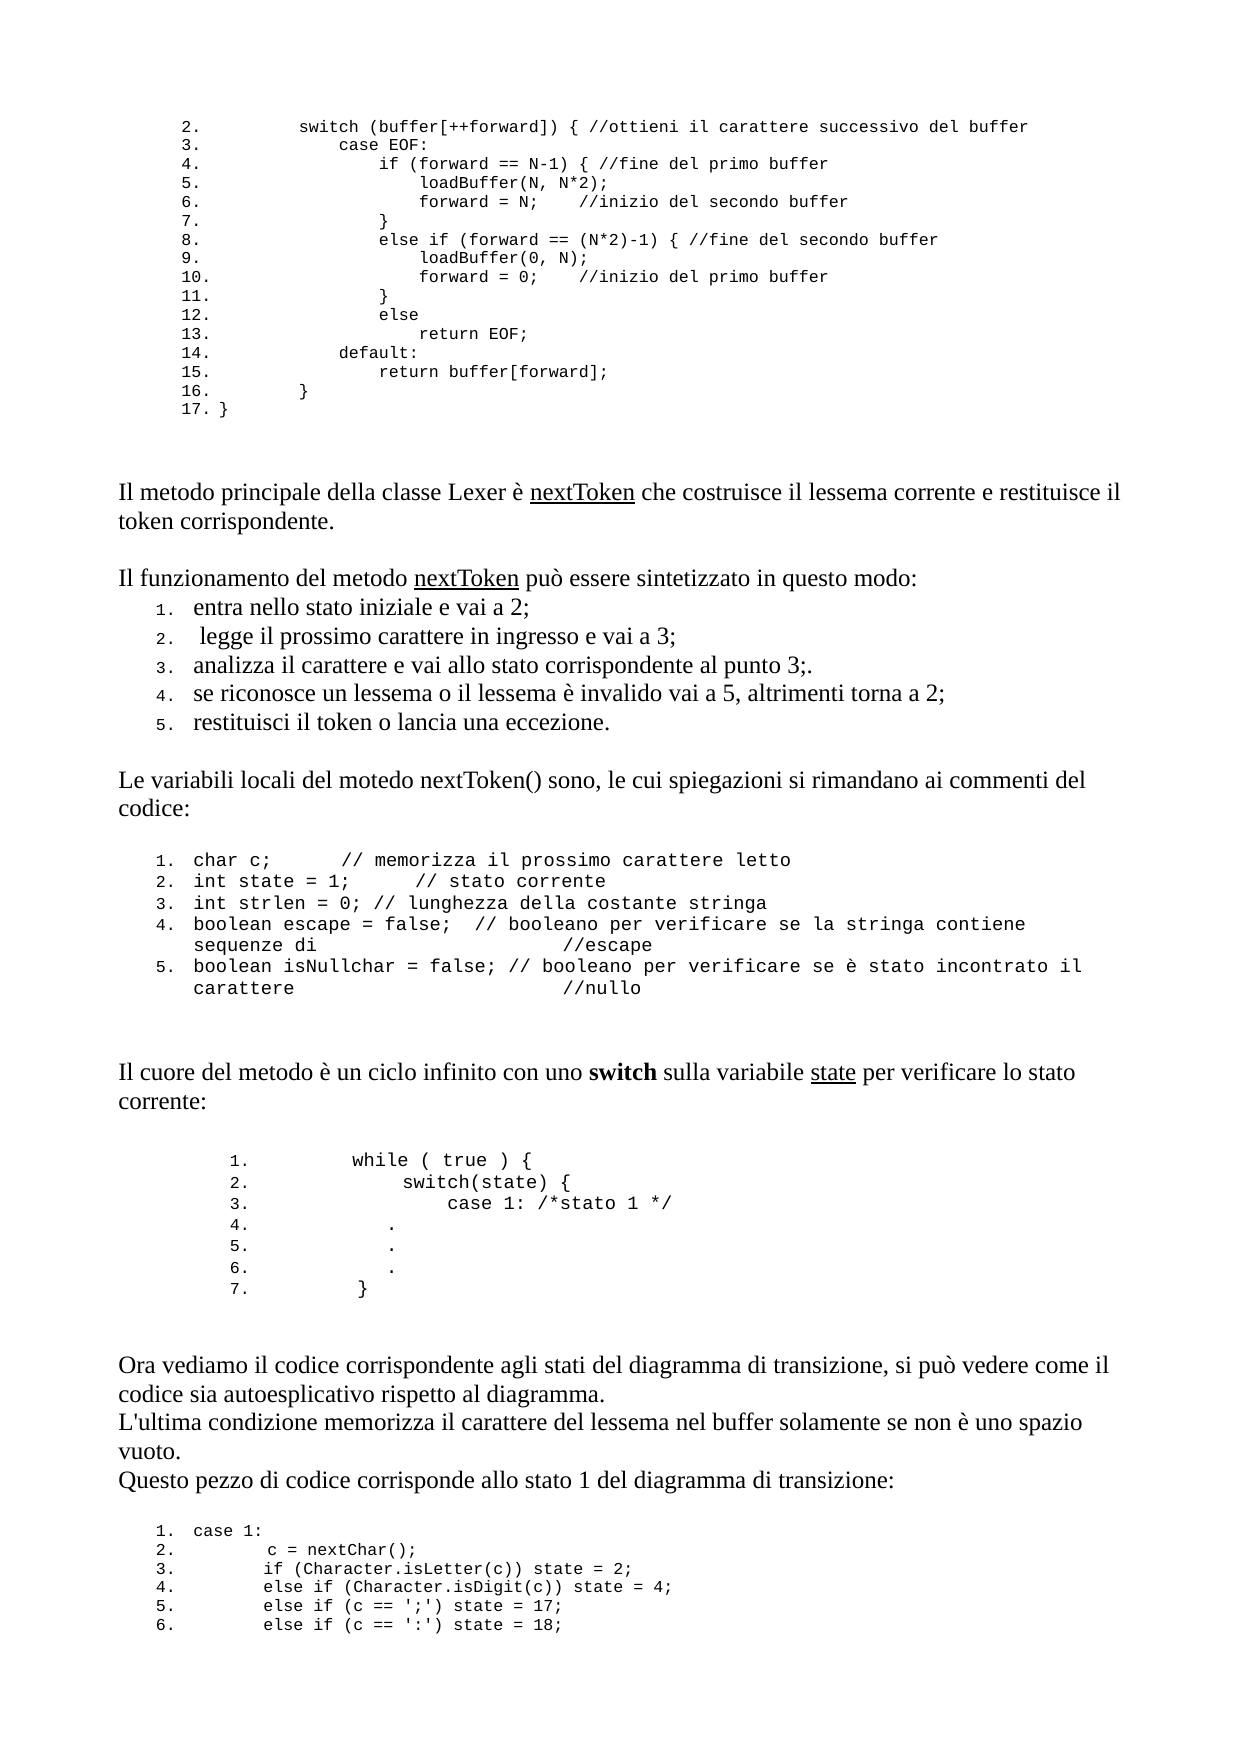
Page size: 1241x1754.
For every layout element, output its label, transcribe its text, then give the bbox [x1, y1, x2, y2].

list case 1: /*stato 1 */ [229, 1194, 1122, 1215]
text L'ultima condizione memorizza il carattere del lessema nel buffer solamente se non è uno spazio vuoto. [118, 1407, 1122, 1465]
list while ( true ) { [229, 1143, 1122, 1172]
list loadBuffer(N, N*2); [181, 175, 1122, 193]
list return buffer[forward]; [181, 363, 1122, 382]
list int state = 1; // stato corrente [156, 872, 1122, 893]
list switch(state) { [229, 1172, 1122, 1194]
text Il cuore del metodo è un ciclo infinito con uno switch sulla variabile state per verificare lo stato corrente: [118, 1057, 1122, 1115]
list char c; // memorizza il prossimo carattere letto [156, 851, 1122, 872]
list boolean isNullchar = false; // booleano per verificare se è stato incontrato il carattere //nullo [156, 957, 1122, 1000]
list int strlen = 0; // lunghezza della costante stringa [156, 893, 1122, 915]
list } [229, 1279, 1122, 1300]
list else [181, 307, 1122, 326]
list if (Character.isLetter(c)) state = 2; [156, 1560, 1122, 1579]
text Le variabili locali del motedo nextToken() sono, le cui spiegazioni si rimandano ai commenti del codice: [118, 765, 1122, 822]
list se riconosce un lessema o il lessema è invalido vai a 5, altrimenti torna a 2; [156, 678, 1122, 707]
list } [181, 288, 1122, 307]
list boolean escape = false; // booleano per verificare se la stringa contiene sequenze di //escape [156, 915, 1122, 957]
list case 1: [156, 1522, 1122, 1541]
list default: [181, 344, 1122, 363]
list loadBuffer(0, N); [181, 250, 1122, 269]
list . [229, 1215, 1122, 1236]
list } [181, 382, 1122, 401]
list c = nextChar(); [156, 1541, 1122, 1560]
list restituisci il token o lancia una eccezione. [156, 707, 1122, 736]
list forward = N; //inizio del secondo buffer [181, 193, 1122, 212]
list case EOF: [181, 137, 1122, 156]
list . [229, 1236, 1122, 1257]
list } [181, 212, 1122, 231]
list else if (Character.isDigit(c)) state = 4; [156, 1579, 1122, 1598]
list else if (forward == (N*2)-1) { //fine del secondo buffer [181, 231, 1122, 250]
list forward = 0; //inizio del primo buffer [181, 269, 1122, 288]
list else if (c == ':') state = 18; [156, 1617, 1122, 1636]
text Il funzionamento del metodo nextToken può essere sintetizzato in questo modo: [118, 563, 1122, 592]
list if (forward == N-1) { //fine del primo buffer [181, 156, 1122, 175]
list . [229, 1257, 1122, 1279]
text Il metodo principale della classe Lexer è nextToken che costruisce il lessema corrente e restituisce il token corrispondente. [118, 477, 1122, 535]
list else if (c == ';') state = 17; [156, 1598, 1122, 1617]
list switch (buffer[++forward]) { //ottieni il carattere successivo del buffer [181, 118, 1122, 137]
list entra nello stato iniziale e vai a 2; [156, 592, 1122, 621]
list } [181, 401, 1122, 420]
text Ora vediamo il codice corrispondente agli stati del diagramma di transizione, si può vedere come il codice sia autoesplicativo rispetto al diagramma. [118, 1350, 1122, 1407]
list return EOF; [181, 326, 1122, 344]
text Questo pezzo di codice corrisponde allo stato 1 del diagramma di transizione: [118, 1465, 1122, 1494]
list analizza il carattere e vai allo stato corrispondente al punto 3;. [156, 650, 1122, 678]
list legge il prossimo carattere in ingresso e vai a 3; [156, 621, 1122, 650]
